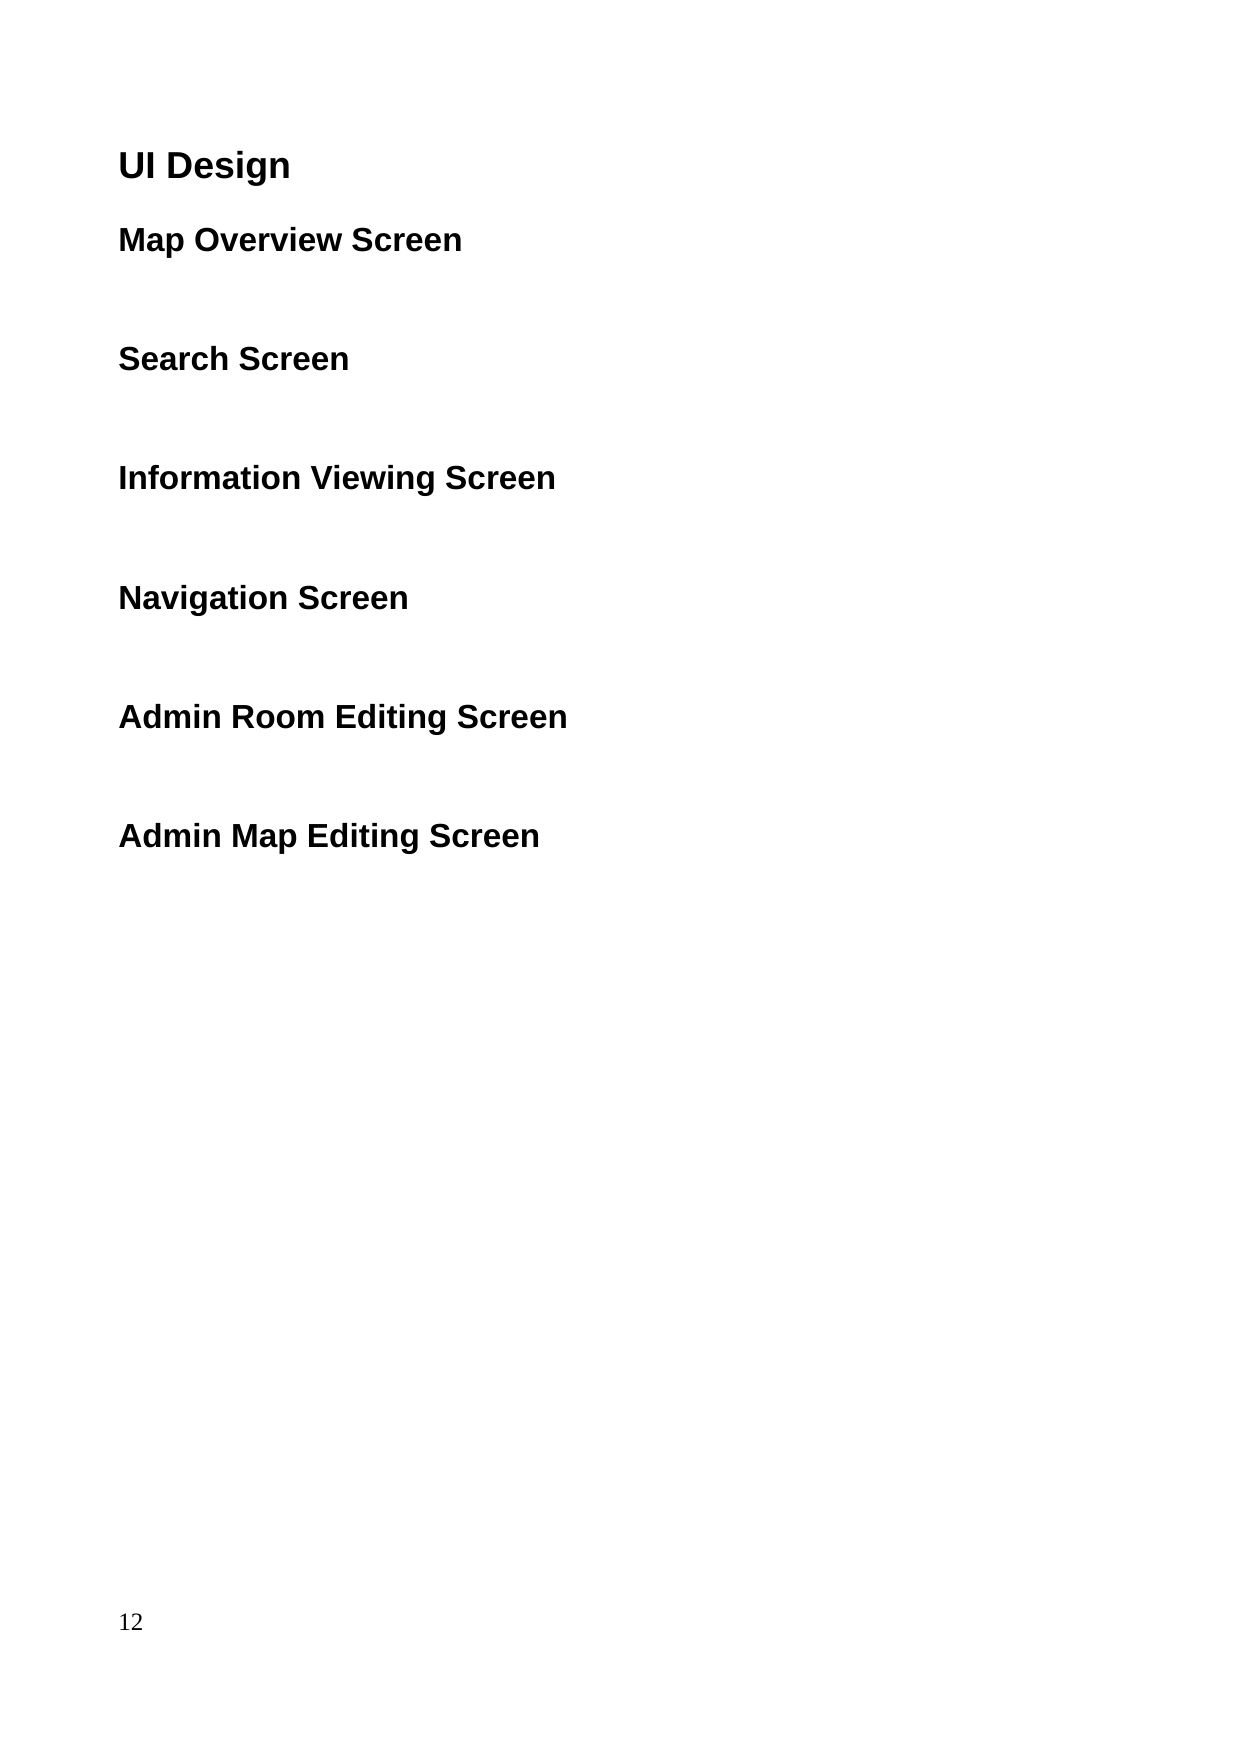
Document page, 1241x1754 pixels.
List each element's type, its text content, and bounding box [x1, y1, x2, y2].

subtitle Map Overview Screen [118, 219, 1122, 258]
subtitle UI Design [118, 143, 1122, 186]
subtitle Admin Map Editing Screen [118, 816, 1122, 855]
subtitle Admin Room Editing Screen [118, 697, 1122, 736]
subtitle Search Screen [118, 339, 1122, 377]
subtitle Information Viewing Screen [118, 458, 1122, 497]
subtitle Navigation Screen [118, 578, 1122, 616]
